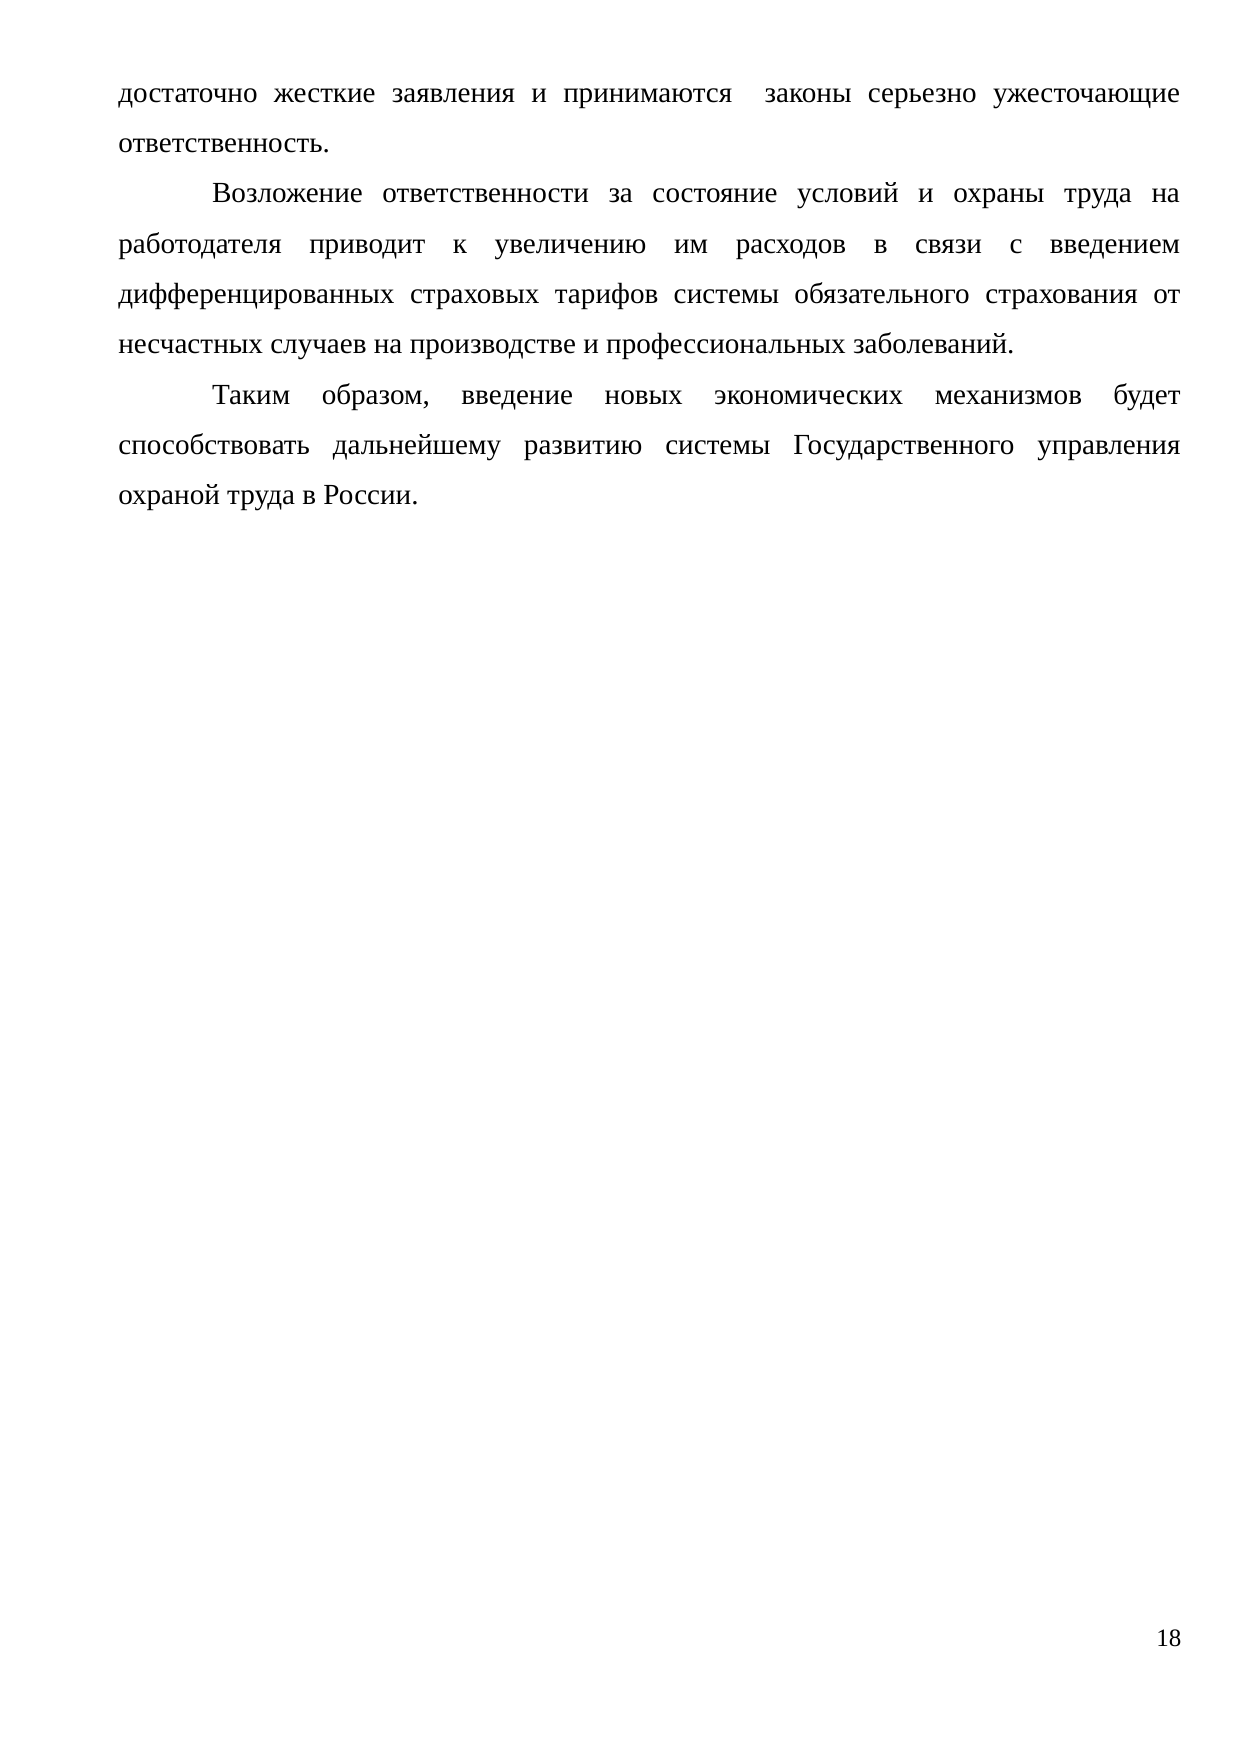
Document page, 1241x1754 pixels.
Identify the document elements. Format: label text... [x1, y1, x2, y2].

text Возложение ответственности за состояние условий и охраны труда на работодателя приводит к увеличению им расходов в связи с введением дифференцированных страховых тарифов системы обязательного страхования от несчастных случаев на производстве и профессиональных заболеваний. [118, 176, 1181, 360]
text достаточно жесткие заявления и принимаются законы серьезно ужесточающие ответственность. [118, 75, 1181, 159]
text Таким образом, введение новых экономических механизмов будет способствовать дальнейшему развитию системы Государственного управления охраной труда в России. [118, 377, 1181, 511]
